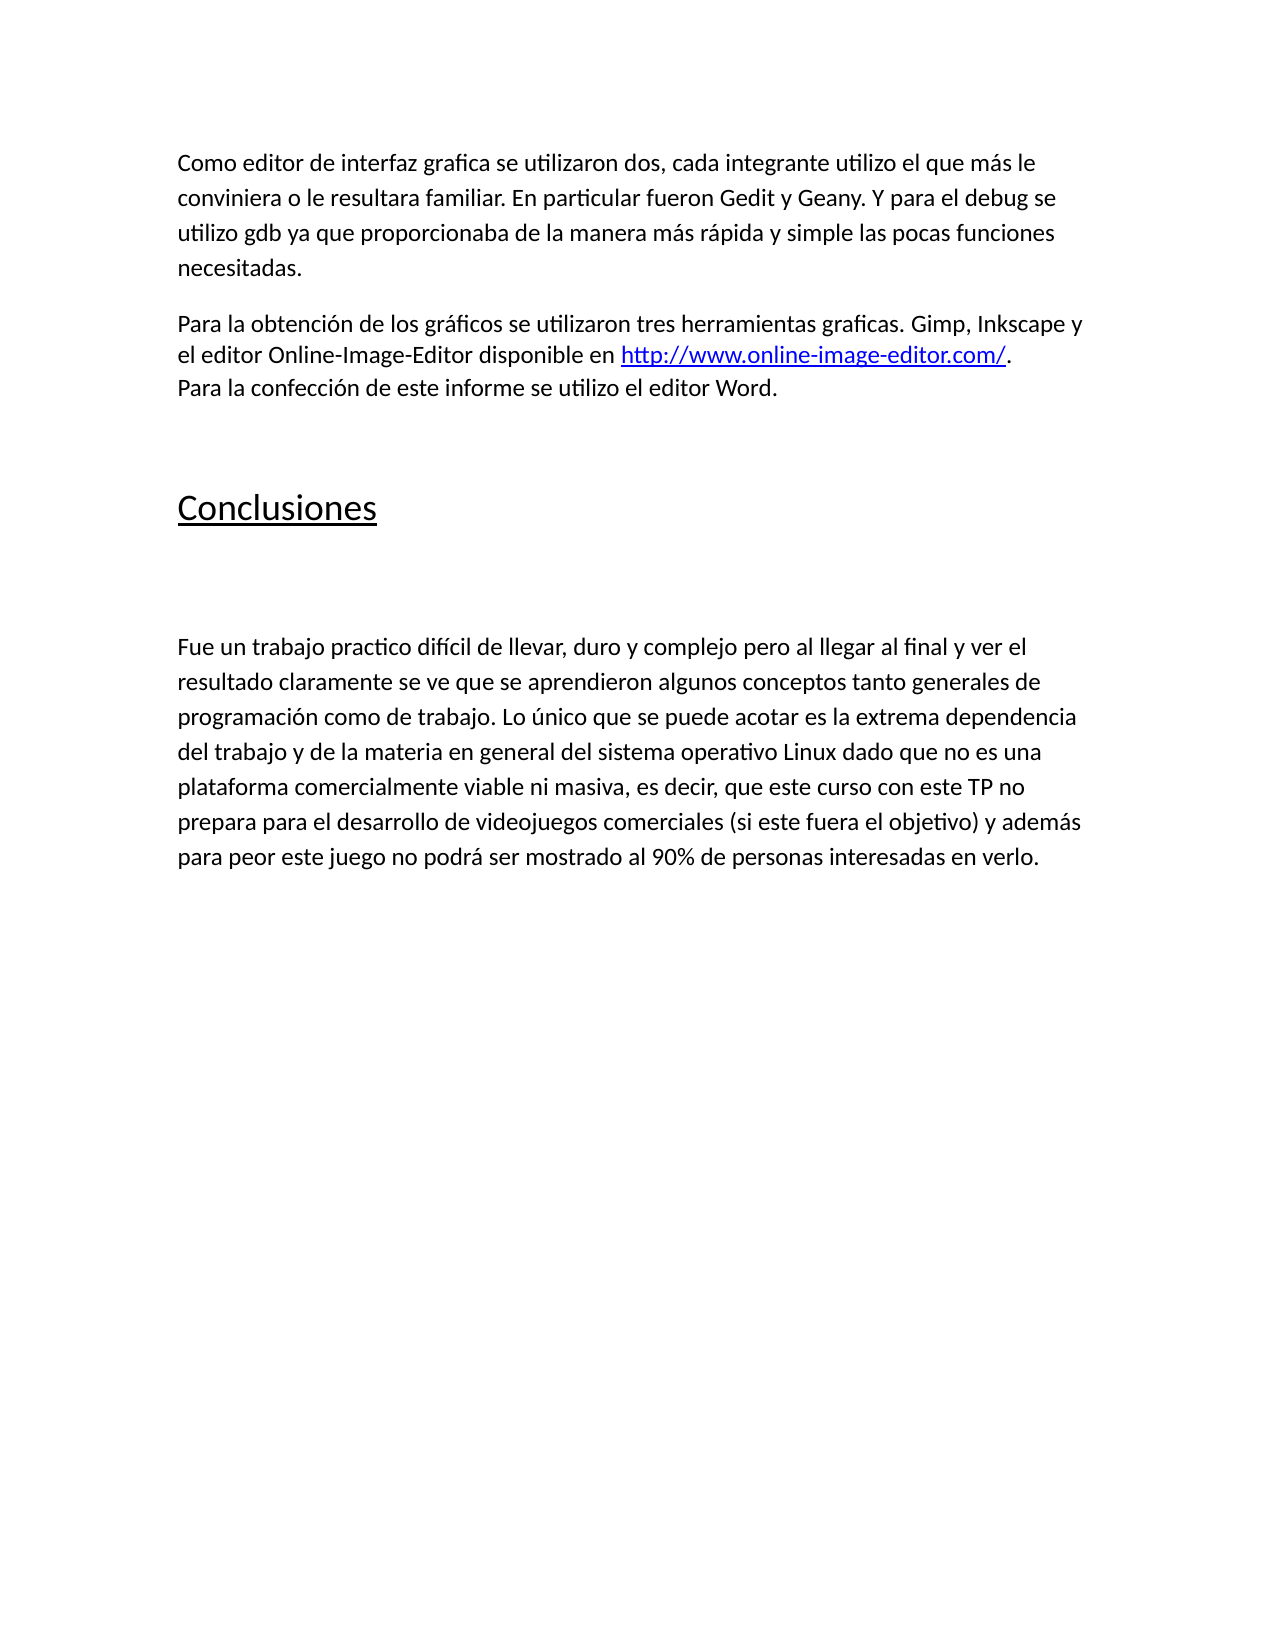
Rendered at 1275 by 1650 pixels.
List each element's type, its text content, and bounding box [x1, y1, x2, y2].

text Para la confección de este informe se utilizo el editor Word. [177, 372, 1098, 403]
subtitle Para la obtención de los gráficos se utilizaron tres herramientas graficas. Gimp, Inkscape y el editor Online-Image-Editor disponible en http://www.online-image-editor.com/. [177, 308, 1098, 369]
text Fue un trabajo practico difícil de llevar, duro y complejo pero al llegar al final y ver el resultado claramente se ve que se aprendieron algunos conceptos tanto generales de programación como de trabajo. Lo único que se puede acotar es la extrema dependencia del trabajo y de la materia en general del sistema operativo Linux dado que no es una plataforma comercialmente viable ni masiva, es decir, que este curso con este TP no prepara para el desarrollo de videojuegos comerciales (si este fuera el objetivo) y además para peor este juego no podrá ser mostrado al 90% de personas interesadas en verlo. [177, 631, 1098, 872]
text Conclusiones [177, 484, 1098, 530]
text Como editor de interfaz grafica se utilizaron dos, cada integrante utilizo el que más le conviniera o le resultara familiar. En particular fueron Gedit y Geany. Y para el debug se utilizo gdb ya que proporcionaba de la manera más rápida y simple las pocas funciones necesitadas. [177, 148, 1098, 283]
